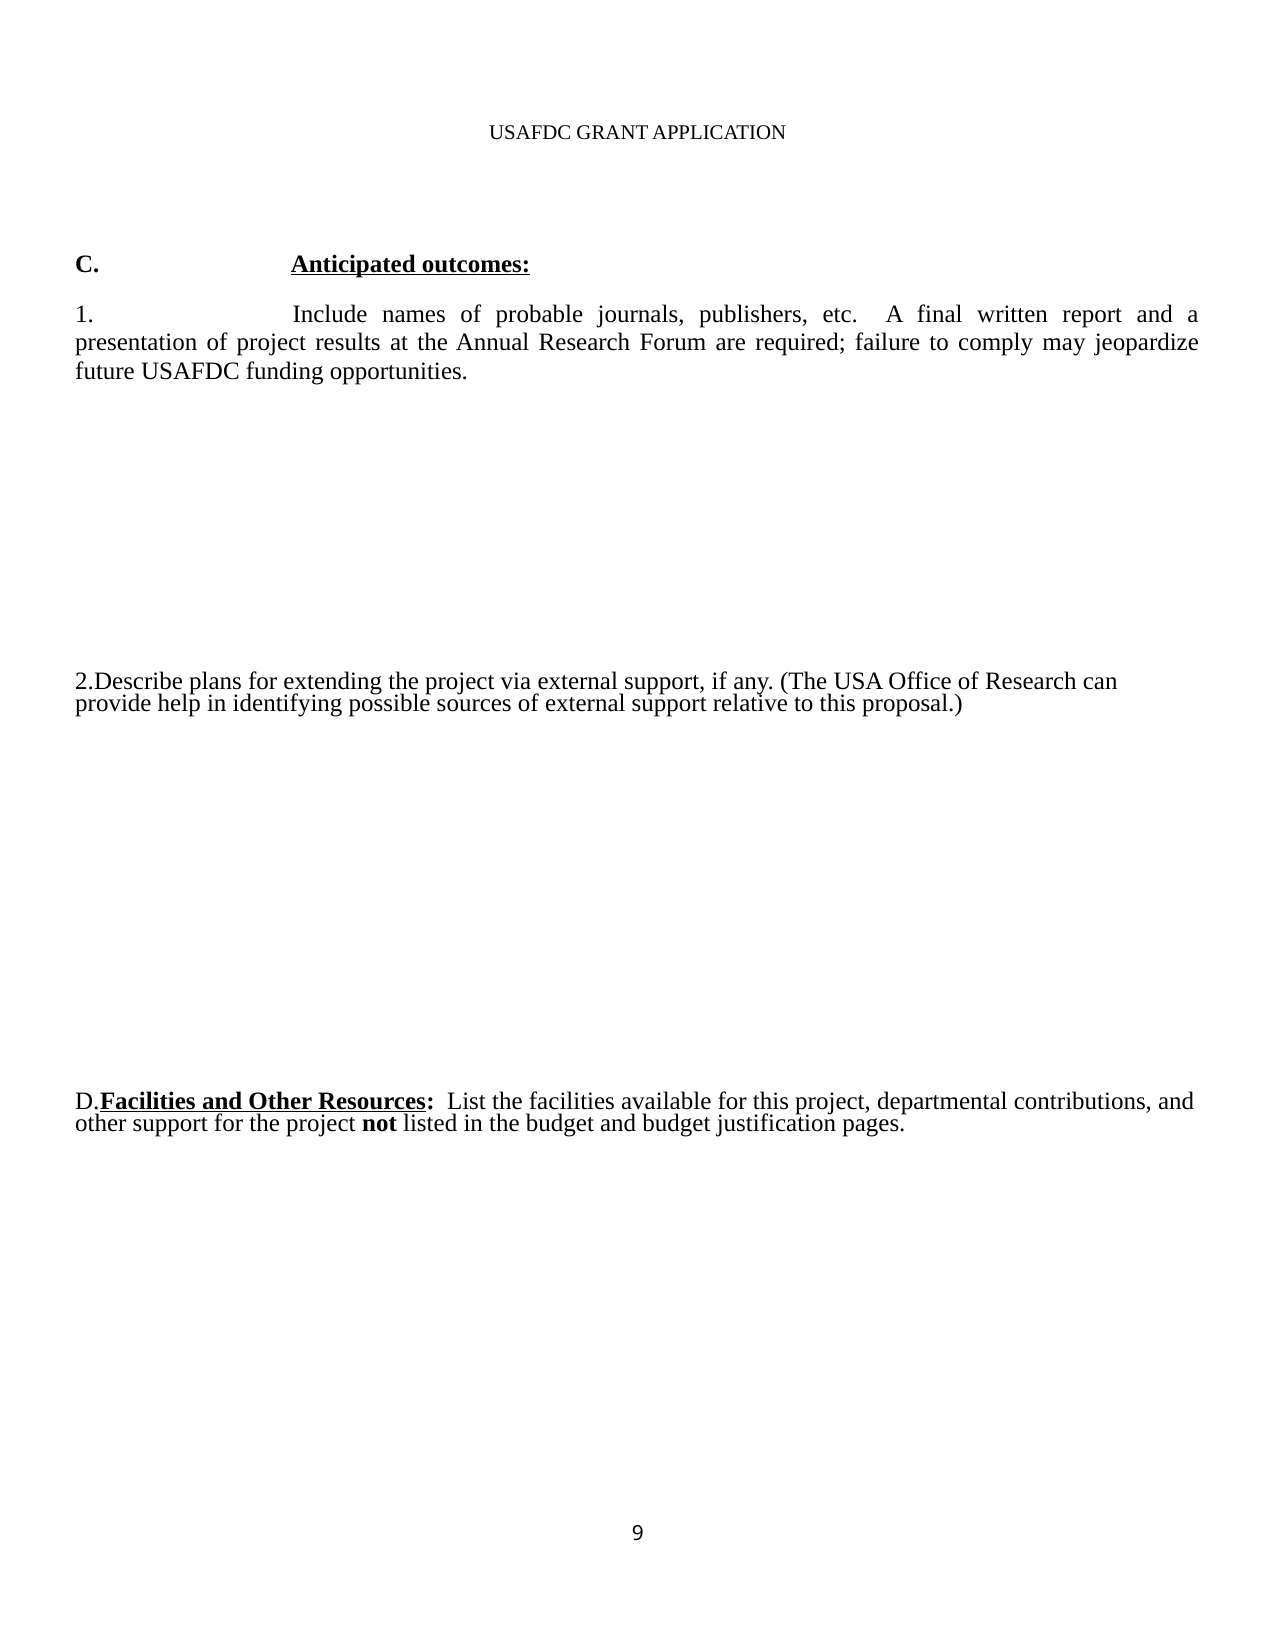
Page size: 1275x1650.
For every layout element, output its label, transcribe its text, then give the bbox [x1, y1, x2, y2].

list Anticipated outcomes: [75, 254, 1200, 277]
list Include names of probable journals, publishers, etc. A final written report and a presentation of project results at the Annual Research Forum are required; failure to comply may jeopardize future USAFDC funding opportunities. [75, 299, 1200, 385]
text D. Facilities and Other Resources: List the facilities available for this project, departmental contributions, and other support for the project not listed in the budget and budget justification pages. [75, 1092, 1200, 1136]
text 2. Describe plans for extending the project via external support, if any. (The USA Office of Research can provide help in identifying possible sources of external support relative to this proposal.) [75, 672, 1200, 716]
